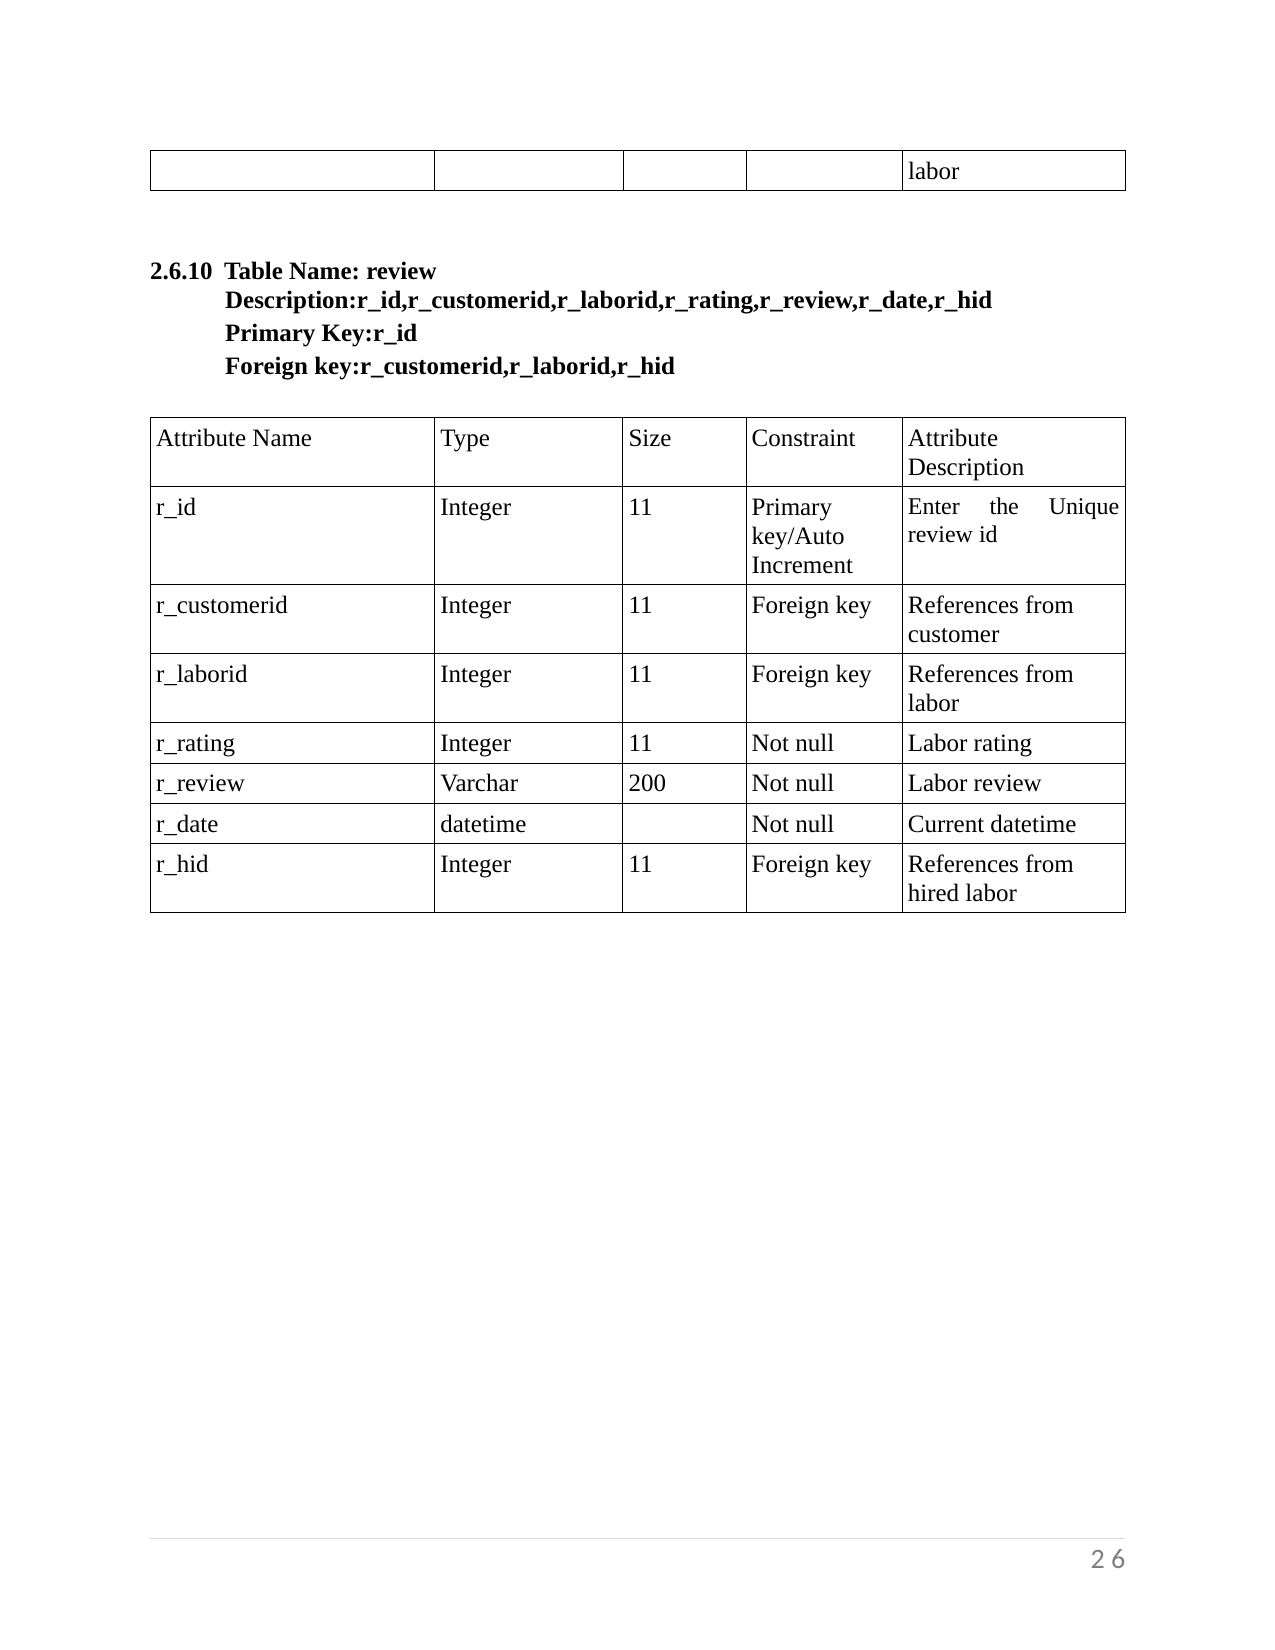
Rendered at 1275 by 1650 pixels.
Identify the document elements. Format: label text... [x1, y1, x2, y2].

table_header Constraint [747, 418, 902, 486]
table_cell Foreign key [747, 585, 902, 653]
table_cell r_rating [151, 723, 434, 763]
text Primary Key:r_id [150, 318, 1125, 347]
table_cell Varchar [435, 764, 622, 803]
table_cell Integer [435, 585, 622, 653]
table_cell r_id [151, 487, 434, 584]
table_header Attribute Name [151, 418, 434, 486]
table_cell r_date [151, 804, 434, 843]
table_cell [747, 151, 902, 190]
table_cell [151, 151, 434, 190]
table_cell Foreign key [747, 844, 902, 912]
table_cell labor [903, 151, 1125, 190]
table_cell Labor rating [903, 723, 1125, 763]
table_cell References from customer [903, 585, 1125, 653]
text Foreign key:r_customerid,r_laborid,r_hid [150, 351, 1125, 380]
table_cell 11 [623, 654, 746, 722]
table_cell Not null [747, 804, 902, 843]
table_cell Enter the Unique review id [903, 487, 1125, 584]
table_cell 200 [623, 764, 746, 803]
table_cell 11 [623, 723, 746, 763]
table_cell r_customerid [151, 585, 434, 653]
table_cell Primary key/Auto Increment [747, 487, 902, 584]
table_header Size [623, 418, 746, 486]
table_cell 11 [623, 844, 746, 912]
table_cell Integer [435, 844, 622, 912]
table_cell Integer [435, 487, 622, 584]
table_header Type [435, 418, 622, 486]
table_cell [624, 151, 746, 190]
table_cell [623, 804, 746, 843]
table_cell r_laborid [151, 654, 434, 722]
table_cell Labor review [903, 764, 1125, 803]
table_cell r_hid [151, 844, 434, 912]
table_cell References from labor [903, 654, 1125, 722]
table_cell 11 [623, 487, 746, 584]
table_cell Not null [747, 723, 902, 763]
text 2.6.10 Table Name: review [150, 256, 1125, 285]
table_cell Integer [435, 654, 622, 722]
table_cell Foreign key [747, 654, 902, 722]
table_cell Current datetime [903, 804, 1125, 843]
table_cell Not null [747, 764, 902, 803]
text Description:r_id,r_customerid,r_laborid,r_rating,r_review,r_date,r_hid [150, 285, 1125, 314]
table_cell 11 [623, 585, 746, 653]
table_cell datetime [435, 804, 622, 843]
table_header Attribute Description [903, 418, 1125, 486]
table_cell Integer [435, 723, 622, 763]
table_cell References from hired labor [903, 844, 1125, 912]
table_cell r_review [151, 764, 434, 803]
table_cell [435, 151, 623, 190]
